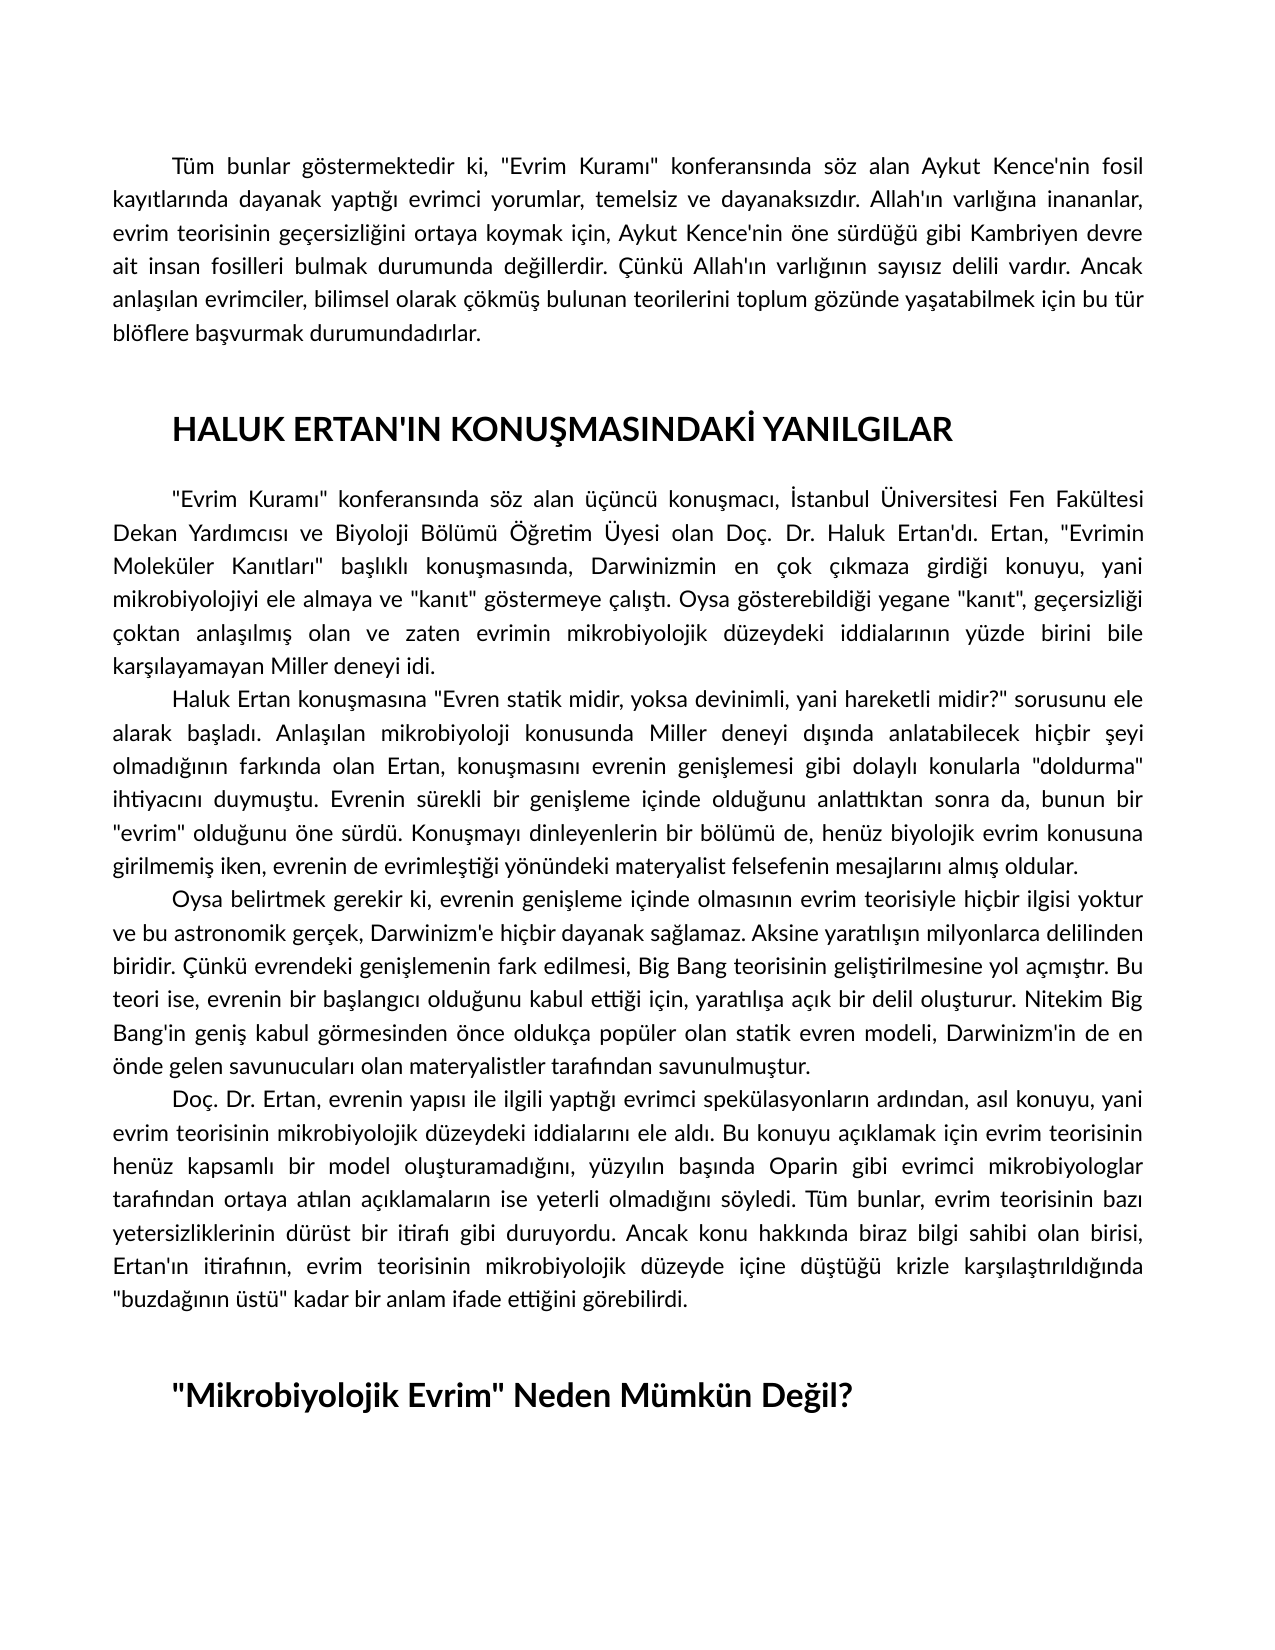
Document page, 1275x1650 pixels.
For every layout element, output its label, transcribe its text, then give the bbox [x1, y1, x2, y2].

text "Mikrobiyolojik Evrim" Neden Mümkün Değil? [112, 1381, 1145, 1414]
text Haluk Ertan konuşmasına "Evren statik midir, yoksa devinimli, yani hareketli midir?" sorusunu ele alarak başladı. Anlaşılan mikrobiyoloji konusunda Miller deneyi dışında anlatabilecek hiçbir şeyi olmadığının farkında olan Ertan, konuşmasını evrenin genişlemesi gibi dolaylı konularla "doldurma" ihtiyacını duymuştu. Evrenin sürekli bir genişleme içinde olduğunu anlattıktan sonra da, bunun bir "evrim" olduğunu öne sürdü. Konuşmayı dinleyenlerin bir bölümü de, henüz biyolojik evrim konusuna girilmemiş iken, evrenin de evrimleştiği yönündeki materyalist felsefenin mesajlarını almış oldular. [112, 681, 1145, 881]
text "Evrim Kuramı" konferansında söz alan üçüncü konuşmacı, İstanbul Üniversitesi Fen Fakültesi Dekan Yardımcısı ve Biyoloji Bölümü Öğretim Üyesi olan Doç. Dr. Haluk Ertan'dı. Ertan, "Evrimin Moleküler Kanıtları" başlıklı konuşmasında, Darwinizmin en çok çıkmaza girdiği konuyu, yani mikrobiyolojiyi ele almaya ve "kanıt" göstermeye çalıştı. Oysa gösterebildiği yegane "kanıt", geçersizliği çoktan anlaşılmış olan ve zaten evrimin mikrobiyolojik düzeydeki iddialarının yüzde birini bile karşılayamayan Miller deneyi idi. [112, 481, 1145, 681]
subtitle HALUK ERTAN'IN KONUŞMASINDAKİ YANILGILAR [112, 414, 1145, 448]
text Oysa belirtmek gerekir ki, evrenin genişleme içinde olmasının evrim teorisiyle hiçbir ilgisi yoktur ve bu astronomik gerçek, Darwinizm'e hiçbir dayanak sağlamaz. Aksine yaratılışın milyonlarca delilinden biridir. Çünkü evrendeki genişlemenin fark edilmesi, Big Bang teorisinin geliştirilmesine yol açmıştır. Bu teori ise, evrenin bir başlangıcı olduğunu kabul ettiği için, yaratılışa açık bir delil oluşturur. Nitekim Big Bang'in geniş kabul görmesinden önce oldukça popüler olan statik evren modeli, Darwinizm'in de en önde gelen savunucuları olan materyalistler tarafından savunulmuştur. [112, 881, 1145, 1081]
text Doç. Dr. Ertan, evrenin yapısı ile ilgili yaptığı evrimci spekülasyonların ardından, asıl konuyu, yani evrim teorisinin mikrobiyolojik düzeydeki iddialarını ele aldı. Bu konuyu açıklamak için evrim teorisinin henüz kapsamlı bir model oluşturamadığını, yüzyılın başında Oparin gibi evrimci mikrobiyologlar tarafından ortaya atılan açıklamaların ise yeterli olmadığını söyledi. Tüm bunlar, evrim teorisinin bazı yetersizliklerinin dürüst bir itirafı gibi duruyordu. Ancak konu hakkında biraz bilgi sahibi olan birisi, Ertan'ın itirafının, evrim teorisinin mikrobiyolojik düzeyde içine düştüğü krizle karşılaştırıldığında "buzdağının üstü" kadar bir anlam ifade ettiğini görebilirdi. [112, 1081, 1145, 1314]
text Tüm bunlar göstermektedir ki, "Evrim Kuramı" konferansında söz alan Aykut Kence'nin fosil kayıtlarında dayanak yaptığı evrimci yorumlar, temelsiz ve dayanaksızdır. Allah'ın varlığına inananlar, evrim teorisinin geçersizliğini ortaya koymak için, Aykut Kence'nin öne sürdüğü gibi Kambriyen devre ait insan fosilleri bulmak durumunda değillerdir. Çünkü Allah'ın varlığının sayısız delili vardır. Ancak anlaşılan evrimciler, bilimsel olarak çökmüş bulunan teorilerini toplum gözünde yaşatabilmek için bu tür blöflere başvurmak durumundadırlar. [112, 148, 1145, 348]
